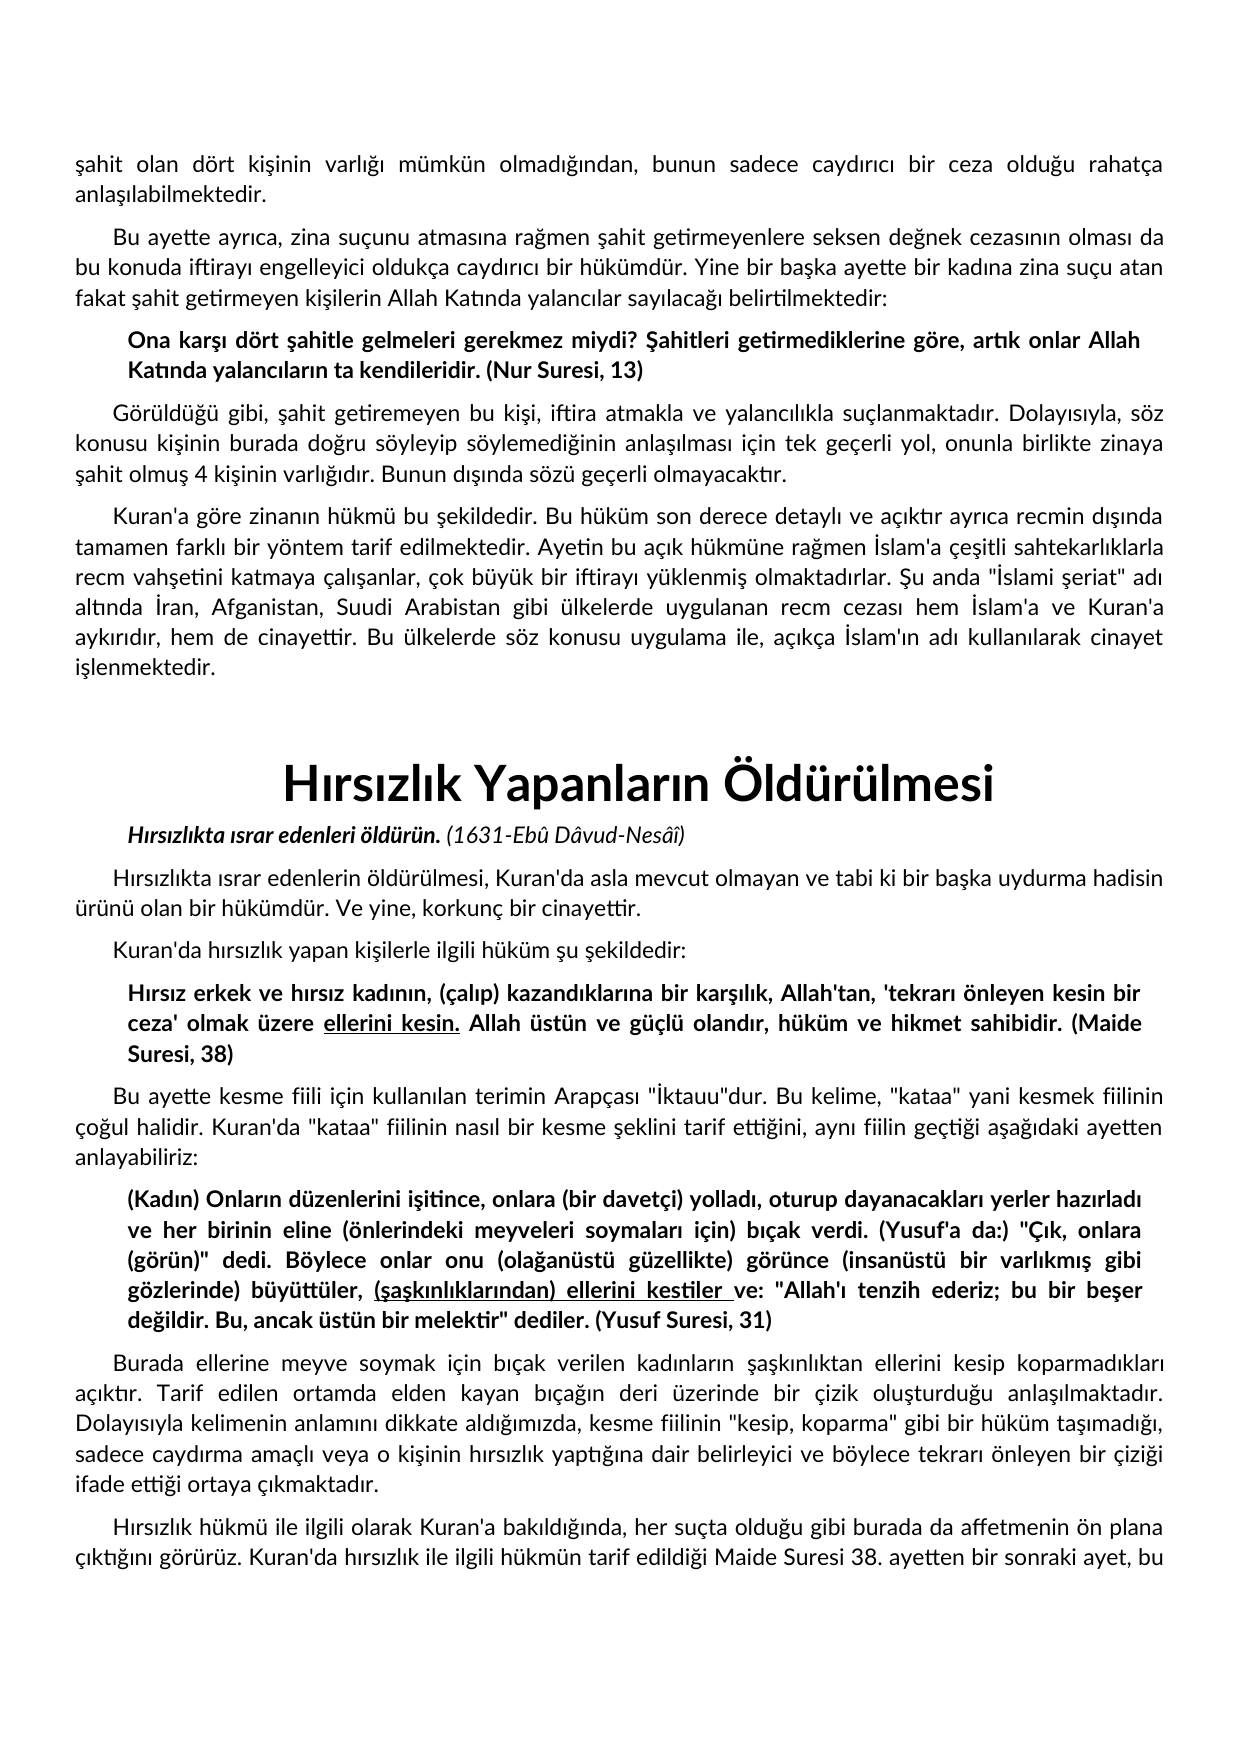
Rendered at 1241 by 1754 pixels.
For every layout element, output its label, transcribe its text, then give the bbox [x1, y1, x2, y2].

text Kuran'da hırsızlık yapan kişilerle ilgili hüküm şu şekildedir: [75, 936, 1165, 964]
text (Kadın) Onların düzenlerini işitince, onlara (bir davetçi) yolladı, oturup dayanacakları yerler hazırladı ve her birinin eline (önlerindeki meyveleri soymaları için) bıçak verdi. (Yusuf'a da:) "Çık, onlara (görün)" dedi. Böylece onlar onu (olağanüstü güzellikte) görünce (insanüstü bir varlıkmış gibi gözlerinde) büyüttüler, (şaşkınlıklarından) ellerini kestiler ve: "Allah'ı tenzih ederiz; bu bir beşer değildir. Bu, ancak üstün bir melektir" dediler. (Yusuf Suresi, 31) [127, 1185, 1143, 1333]
text Bu ayette kesme fiili için kullanılan terimin Arapçası "İktauu"dur. Bu kelime, "kataa" yani kesmek fiilinin çoğul halidir. Kuran'da "kataa" fiilinin nasıl bir kesme şeklini tarif ettiğini, aynı fiilin geçtiği aşağıdaki ayetten anlayabiliriz: [75, 1082, 1165, 1170]
text Burada ellerine meyve soymak için bıçak verilen kadınların şaşkınlıktan ellerini kesip koparmadıkları açıktır. Tarif edilen ortamda elden kayan bıçağın deri üzerinde bir çizik oluşturduğu anlaşılmaktadır. Dolayısıyla kelimenin anlamını dikkate aldığımızda, kesme fiilinin "kesip, koparma" gibi bir hüküm taşımadığı, sadece caydırma amaçlı veya o kişinin hırsızlık yaptığına dair belirleyici ve böylece tekrarı önleyen bir çiziği ifade ettiği ortaya çıkmaktadır. [75, 1349, 1165, 1497]
text Kuran'a göre zinanın hükmü bu şekildedir. Bu hüküm son derece detaylı ve açıktır ayrıca recmin dışında tamamen farklı bir yöntem tarif edilmektedir. Ayetin bu açık hükmüne rağmen İslam'a çeşitli sahtekarlıklarla recm vahşetini katmaya çalışanlar, çok büyük bir iftirayı yüklenmiş olmaktadırlar. Şu anda "İslami şeriat" adı altında İran, Afganistan, Suudi Arabistan gibi ülkelerde uygulanan recm cezası hem İslam'a ve Kuran'a aykırıdır, hem de cinayettir. Bu ülkelerde söz konusu uygulama ile, açıkça İslam'ın adı kullanılarak cinayet işlenmektedir. [75, 502, 1165, 681]
text şahit olan dört kişinin varlığı mümkün olmadığından, bunun sadece caydırıcı bir ceza olduğu rahatça anlaşılabilmektedir. [75, 150, 1165, 208]
text Hırsızlıkta ısrar edenlerin öldürülmesi, Kuran'da asla mevcut olmayan ve tabi ki bir başka uydurma hadisin ürünü olan bir hükümdür. Ve yine, korkunç bir cinayettir. [75, 863, 1165, 921]
subtitle Hırsızlık Yapanların Öldürülmesi [112, 752, 1165, 812]
text Hırsızlık hükmü ile ilgili olarak Kuran'a bakıldığında, her suçta olduğu gibi burada da affetmenin ön plana çıktığını görürüz. Kuran'da hırsızlık ile ilgili hükmün tarif edildiği Maide Suresi 38. ayetten bir sonraki ayet, bu [75, 1512, 1165, 1570]
text Bu ayette ayrıca, zina suçunu atmasına rağmen şahit getirmeyenlere seksen değnek cezasının olması da bu konuda iftirayı engelleyici oldukça caydırıcı bir hükümdür. Yine bir başka ayette bir kadına zina suçu atan fakat şahit getirmeyen kişilerin Allah Katında yalancılar sayılacağı belirtilmektedir: [75, 223, 1165, 311]
text Hırsız erkek ve hırsız kadının, (çalıp) kazandıklarına bir karşılık, Allah'tan, 'tekrarı önleyen kesin bir ceza' olmak üzere ellerini kesin. Allah üstün ve güçlü olandır, hüküm ve hikmet sahibidir. (Maide Suresi, 38) [127, 979, 1143, 1067]
text Hırsızlıkta ısrar edenleri öldürün. (1631-Ebû Dâvud-Nesâî) [127, 821, 1143, 848]
text Ona karşı dört şahitle gelmeleri gerekmez miydi? Şahitleri getirmediklerine göre, artık onlar Allah Katında yalancıların ta kendileridir. (Nur Suresi, 13) [127, 326, 1143, 384]
text Görüldüğü gibi, şahit getiremeyen bu kişi, iftira atmakla ve yalancılıkla suçlanmaktadır. Dolayısıyla, söz konusu kişinin burada doğru söyleyip söylemediğinin anlaşılması için tek geçerli yol, onunla birlikte zinaya şahit olmuş 4 kişinin varlığıdır. Bunun dışında sözü geçerli olmayacaktır. [75, 399, 1165, 487]
